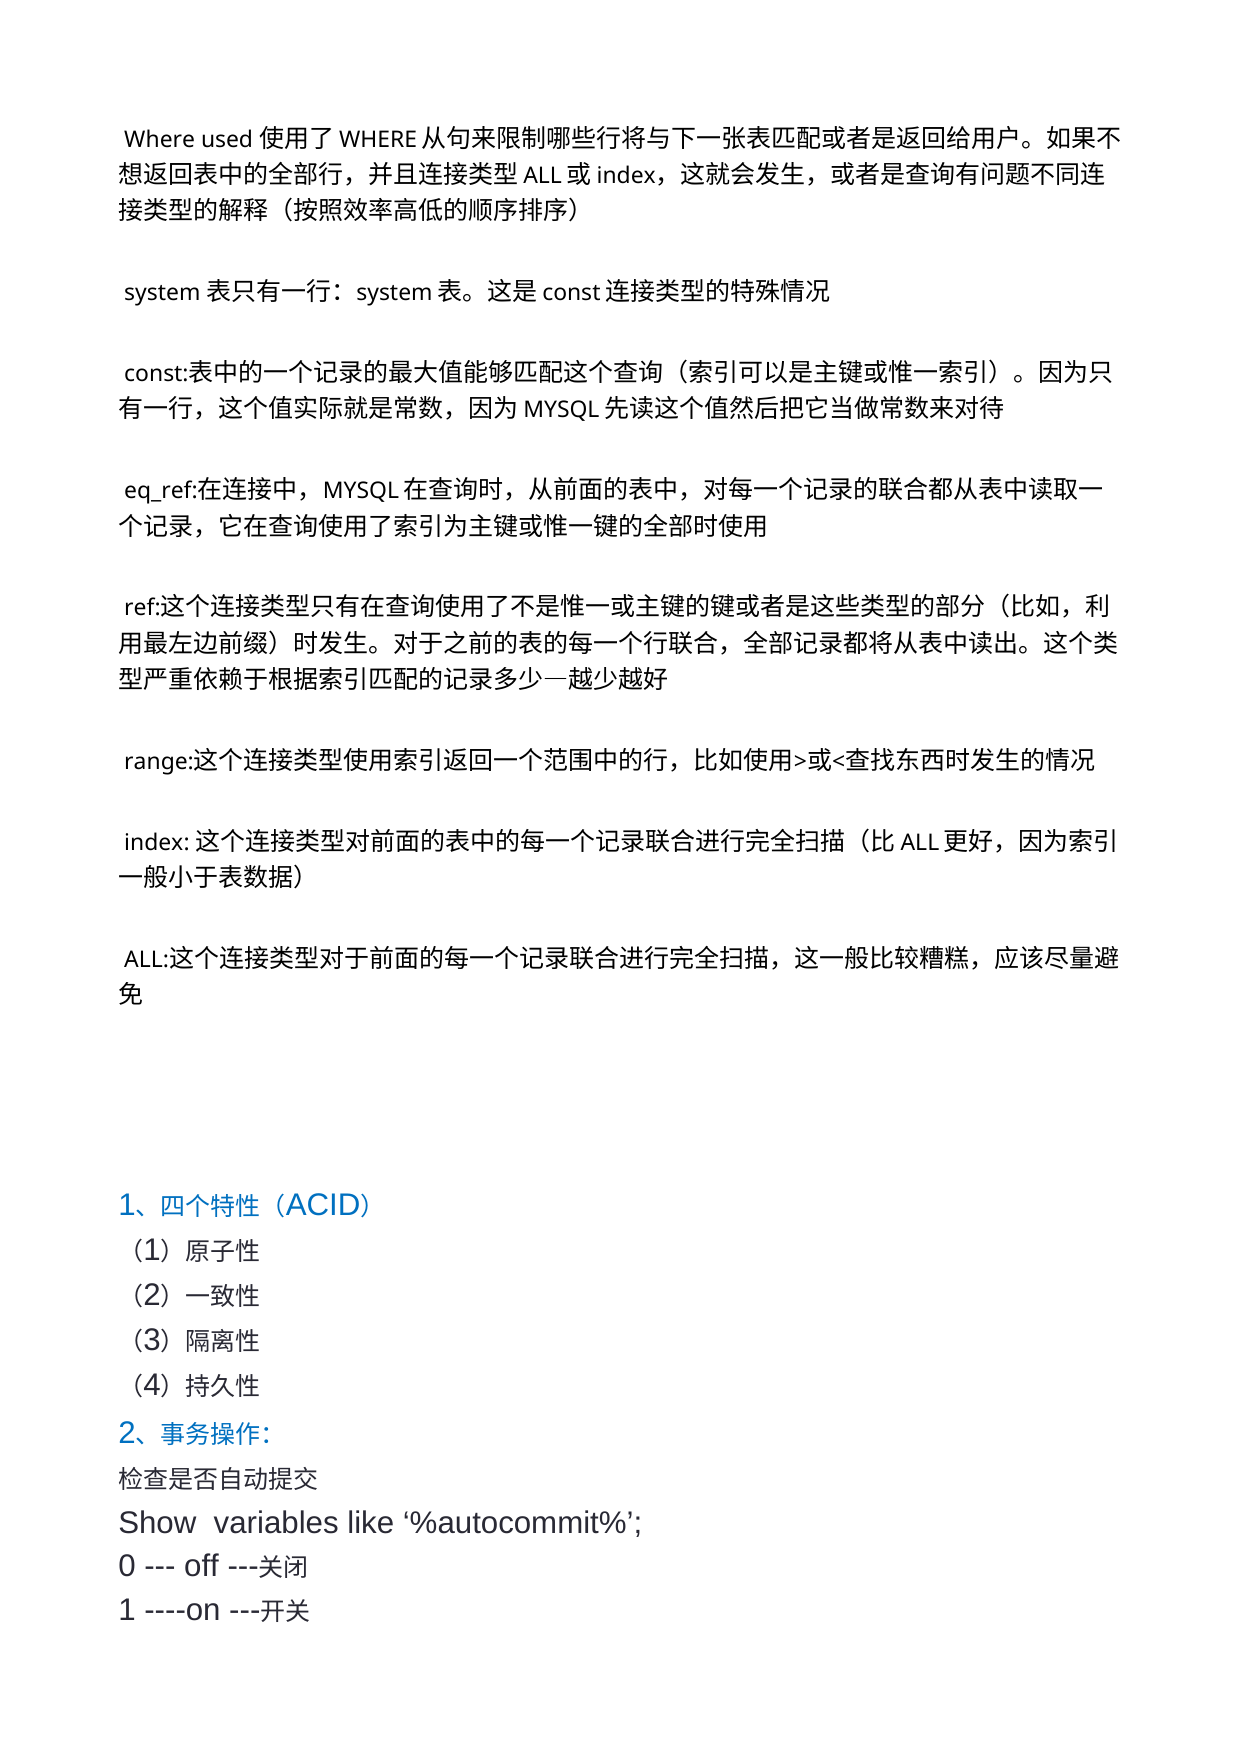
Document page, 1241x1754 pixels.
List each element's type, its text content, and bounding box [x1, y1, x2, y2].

text ALL:这个连接类型对于前面的每一个记录联合进行完全扫描，这一般比较糟糕，应该尽量避免 [118, 938, 1122, 1011]
text 0 --- off ---关闭 [118, 1547, 1122, 1584]
text Show variables like ‘%autocommit%’; [118, 1504, 1122, 1540]
text 检查是否自动提交 [118, 1459, 1122, 1495]
text const:表中的一个记录的最大值能够匹配这个查询（索引可以是主键或惟一索引）。因为只有一行，这个值实际就是常数，因为MYSQL先读这个值然后把它当做常数来对待 [118, 352, 1122, 425]
text eq_ref:在连接中，MYSQL在查询时，从前面的表中，对每一个记录的联合都从表中读取一个记录，它在查询使用了索引为主键或惟一键的全部时使用 [118, 470, 1122, 542]
text 1、四个特性（ACID） [118, 1186, 1122, 1222]
text （2）一致性 [118, 1276, 1122, 1312]
text 2、事务操作： [118, 1414, 1122, 1451]
text index: 这个连接类型对前面的表中的每一个记录联合进行完全扫描（比ALL更好，因为索引一般小于表数据） [118, 821, 1122, 894]
text ref:这个连接类型只有在查询使用了不是惟一或主键的键或者是这些类型的部分（比如，利用最左边前缀）时发生。对于之前的表的每一个行联合，全部记录都将从表中读出。这个类型严重依赖于根据索引匹配的记录多少—越少越好 [118, 587, 1122, 696]
text system 表只有一行：system表。这是const连接类型的特殊情况 [118, 272, 1122, 308]
text （1）原子性 [118, 1231, 1122, 1267]
text （4）持久性 [118, 1366, 1122, 1402]
text range:这个连接类型使用索引返回一个范围中的行，比如使用>或<查找东西时发生的情况 [118, 740, 1122, 777]
text Where used 使用了WHERE从句来限制哪些行将与下一张表匹配或者是返回给用户。如果不想返回表中的全部行，并且连接类型ALL或index，这就会发生，或者是查询有问题不同连接类型的解释（按照效率高低的顺序排序） [118, 118, 1122, 227]
text 1 ----on ---开关 [118, 1591, 1122, 1628]
text （3）隔离性 [118, 1321, 1122, 1357]
